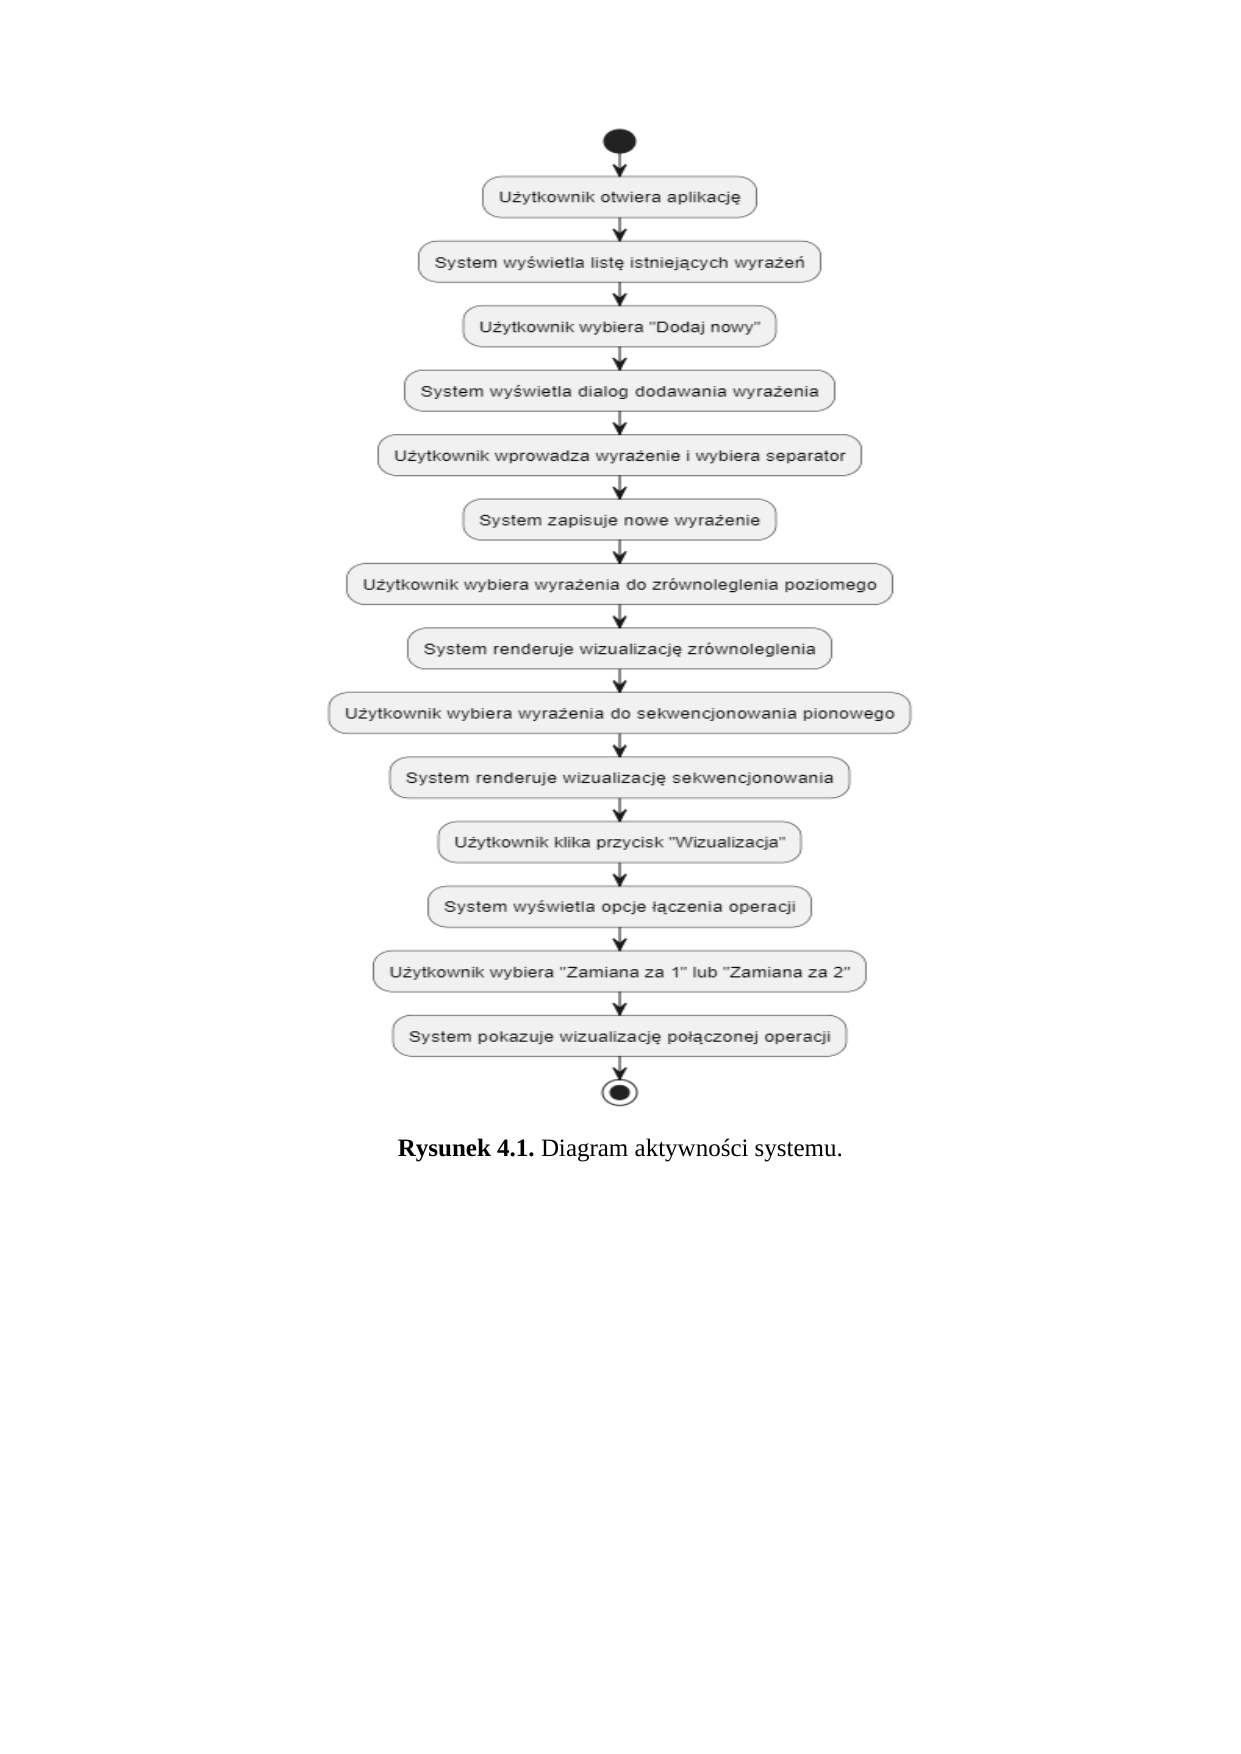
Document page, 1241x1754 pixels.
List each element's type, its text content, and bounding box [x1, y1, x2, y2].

text Rysunek 4.1. Diagram aktywności systemu. [118, 1133, 1122, 1162]
picture [312, 118, 928, 1118]
